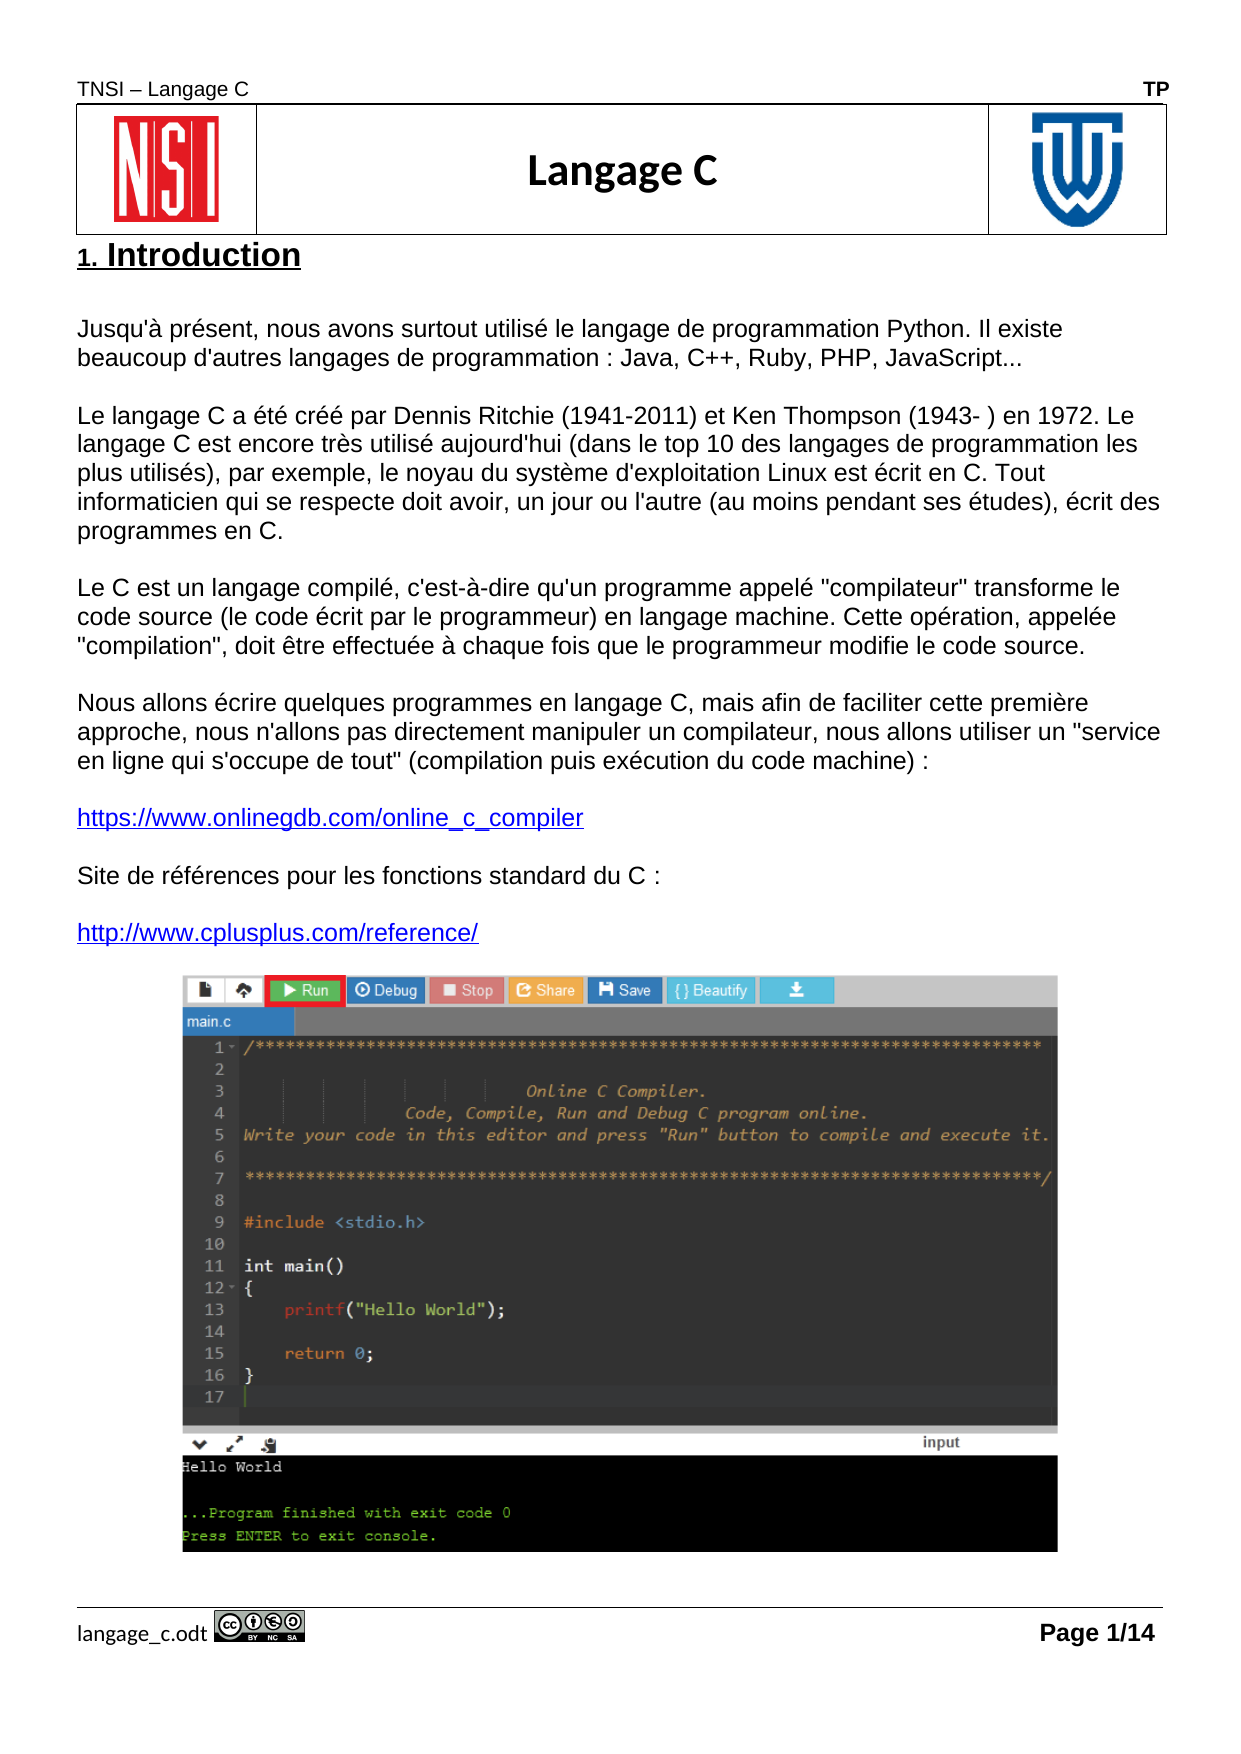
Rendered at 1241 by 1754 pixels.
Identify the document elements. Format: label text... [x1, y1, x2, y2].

picture [182, 975, 1058, 1552]
text http://www.cplusplus.com/reference/ [77, 918, 1163, 947]
text https://www.onlinegdb.com/online_c_compiler [77, 803, 1163, 832]
list Introduction [77, 235, 1163, 273]
text Site de références pour les fonctions standard du C : [77, 861, 1163, 889]
text Nous allons écrire quelques programmes en langage C, mais afin de faciliter cette première approche, nous n'allons pas directement manipuler un compilateur, nous allons utiliser un "service en ligne qui s'occupe de tout" (compilation puis exécution du code machine) : [77, 688, 1163, 774]
text Le C est un langage compilé, c'est-à-dire qu'un programme appelé "compilateur" transforme le code source (le code écrit par le programmeur) en langage machine. Cette opération, appelée "compilation", doit être effectuée à chaque fois que le programmeur modifie le code source. [77, 573, 1163, 659]
table_header [77, 105, 256, 234]
text Jusqu'à présent, nous avons surtout utilisé le langage de programmation Python. Il existe beaucoup d'autres langages de programmation : Java, C++, Ruby, PHP, JavaScript... [77, 314, 1163, 372]
picture [214, 1610, 305, 1642]
text Le langage C a été créé par Dennis Ritchie (1941-2011) et Ken Thompson (1943- ) en 1972. Le langage C est encore très utilisé aujourd'hui (dans le top 10 des langages de programmation les plus utilisés), par exemple, le noyau du système d'exploitation Linux est écrit en C. Tout informaticien qui se respecte doit avoir, un jour ou l'autre (au moins pendant ses études), écrit des programmes en C. [77, 401, 1163, 544]
table_header [989, 105, 1166, 234]
table_header Langage C [257, 105, 988, 234]
